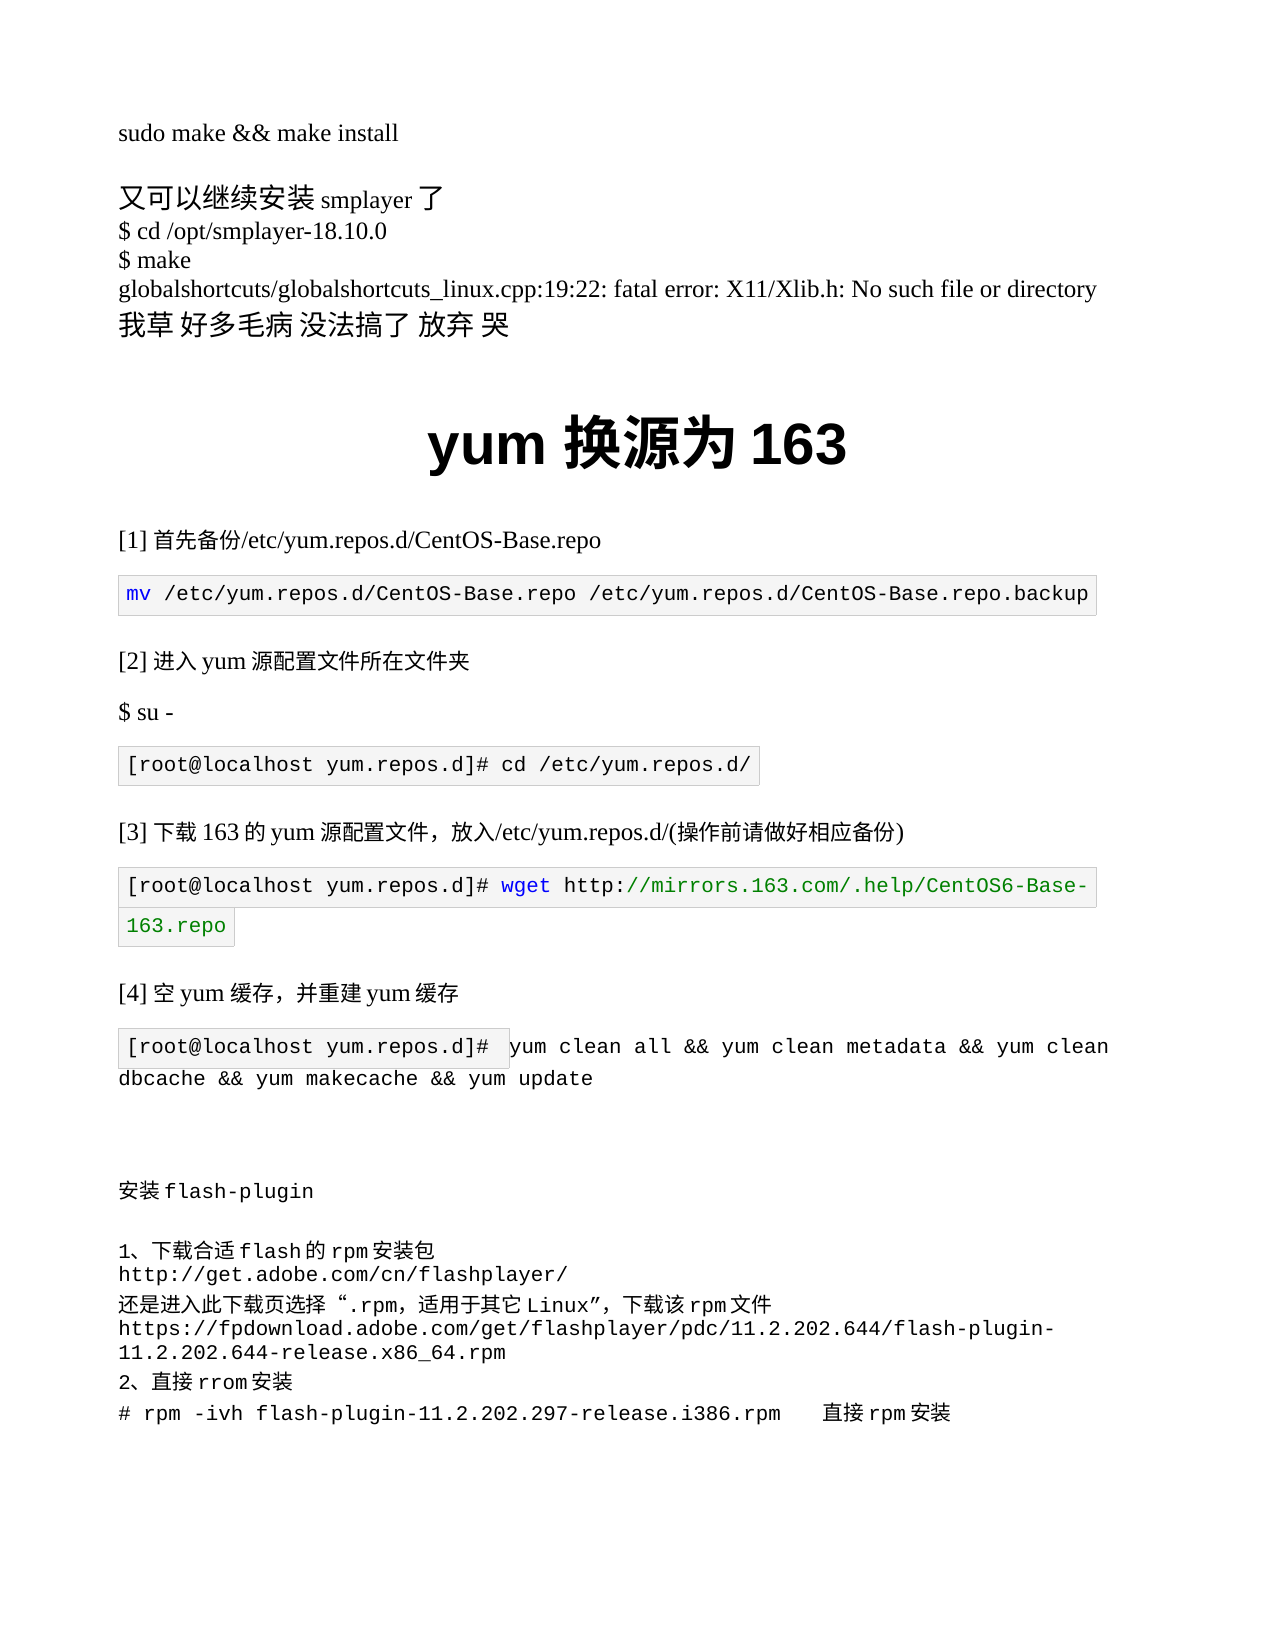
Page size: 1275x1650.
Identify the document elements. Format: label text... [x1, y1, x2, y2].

text 我草 好多毛病 没法搞了 放弃 哭 [118, 303, 1157, 343]
text [root@localhost yum.repos.d]# wget http://mirrors.163.com/.help/CentOS6-Base-163.repo [119, 908, 234, 946]
text 安装flash-plugin [118, 1174, 1157, 1204]
text [root@localhost yum.repos.d]# wget http://mirrors.163.com/.help/CentOS6-Base-163.repo [235, 867, 1157, 946]
text [root@localhost yum.repos.d]# cd /etc/yum.repos.d/ [119, 747, 759, 785]
text [760, 746, 1157, 785]
text [1] 首先备份/etc/yum.repos.d/CentOS-Base.repo [118, 523, 1157, 554]
text [root@localhost yum.repos.d]# yum clean all && yum clean metadata && yum clean dbcache && yum makecache && yum update [118, 1028, 1157, 1091]
text [2] 进入yum源配置文件所在文件夹 [118, 644, 1157, 676]
text 又可以继续安装smplayer了 [118, 176, 1157, 216]
title yum 换源为163 [118, 397, 1157, 482]
text 1、下载合适flash的rpm安装包 http://get.adobe.com/cn/flashplayer/ 还是进入此下载页选择“.rpm，适用于其它Linux”，下载该rpm文件 https://fpdownload.adobe.com/get/flashplayer/pdc/11.2.202.644/flash-plugin-11.2.202.644-release.x86_64.rpm 2、直接rrom安装 # rpm -ivh flash-plugin-11.2.202.297-release.i386.rpm 直接rpm安装 [118, 1234, 1157, 1426]
text sudo make && make install [118, 118, 1157, 147]
text [3] 下载163的yum源配置文件，放入/etc/yum.repos.d/(操作前请做好相应备份) [118, 815, 1157, 846]
text globalshortcuts/globalshortcuts_linux.cpp:19:22: fatal error: X11/Xlib.h: No such file or directory [118, 274, 1157, 303]
text mv /etc/yum.repos.d/CentOS-Base.repo /etc/yum.repos.d/CentOS-Base.repo.backup [119, 576, 1096, 615]
text [root@localhost yum.repos.d]# wget http://mirrors.163.com/.help/CentOS6-Base-163.repo [119, 868, 1096, 907]
text [4] 空yum 缓存，并重建yum缓存 [118, 976, 1157, 1007]
text $ make [118, 245, 1157, 274]
text $ su - [118, 697, 1157, 726]
text $ cd /opt/smplayer-18.10.0 [118, 216, 1157, 245]
text [1097, 575, 1157, 615]
